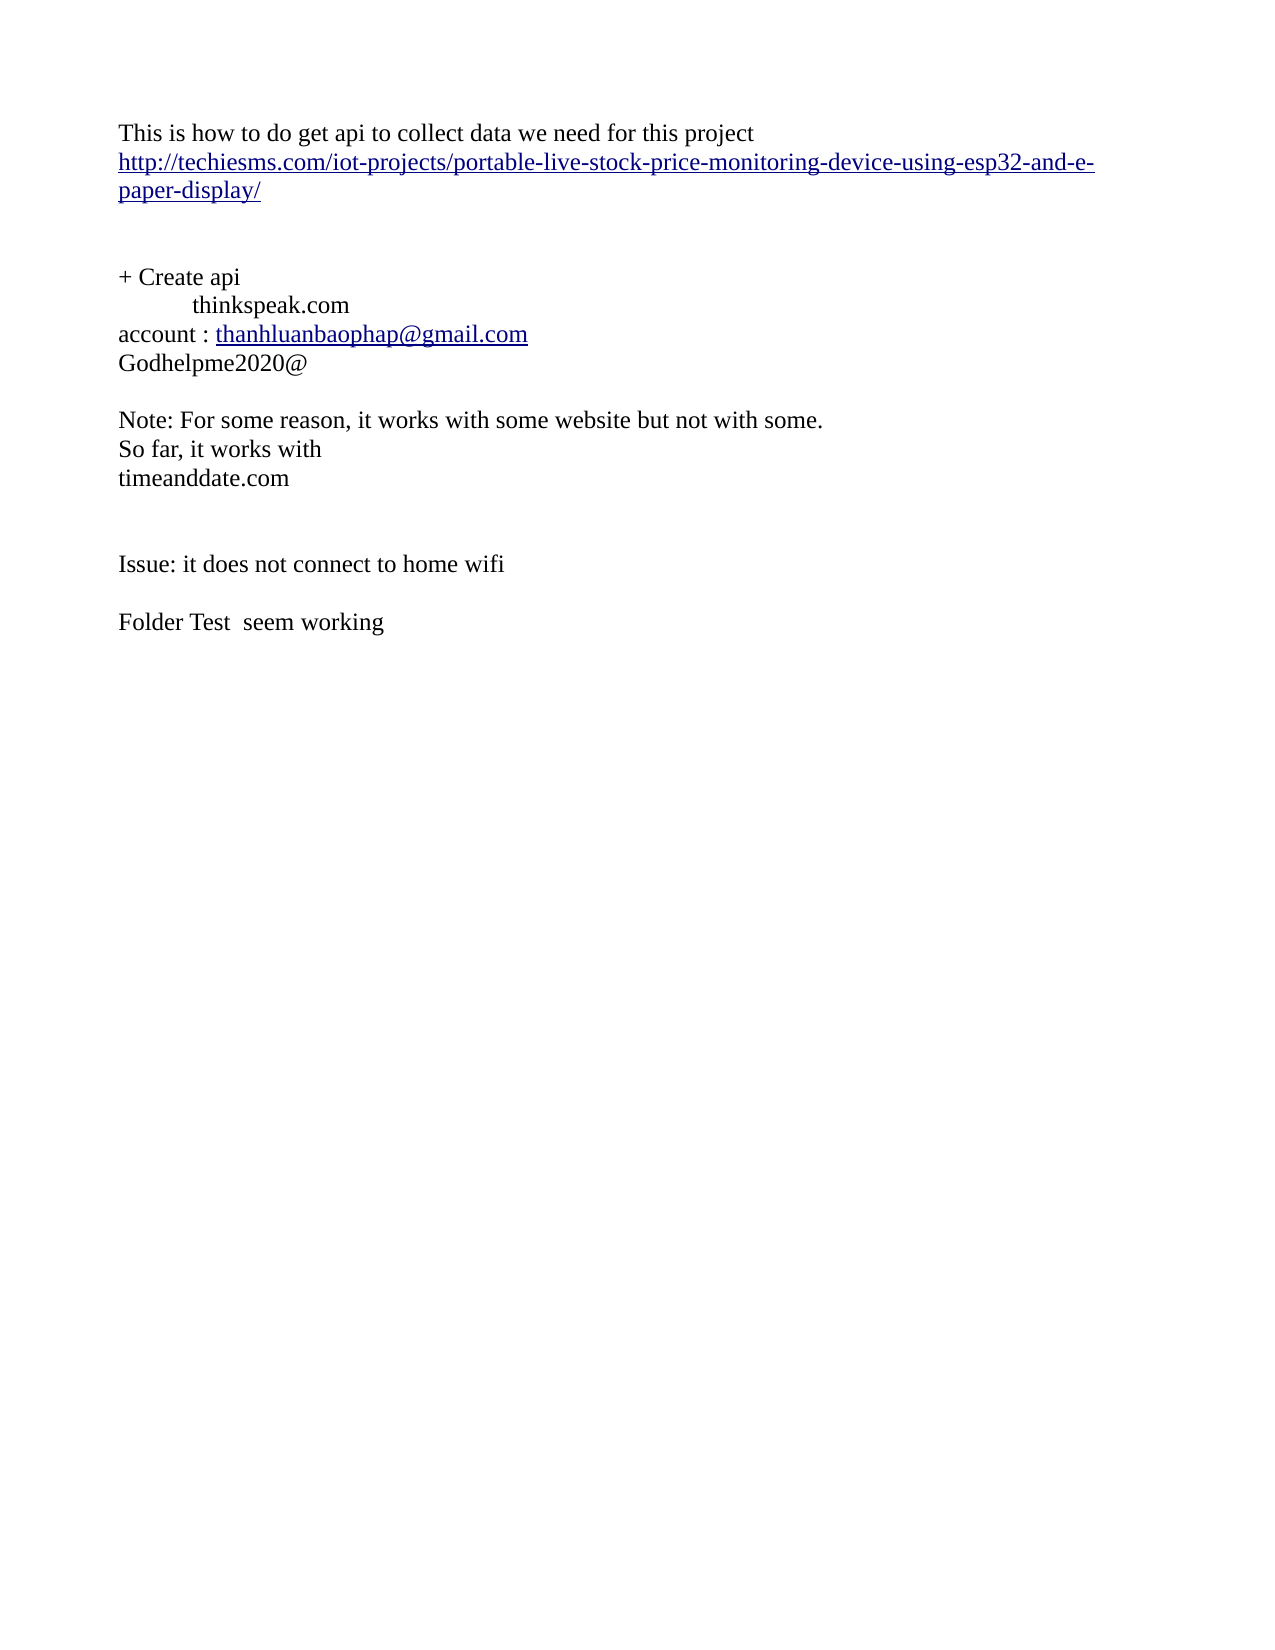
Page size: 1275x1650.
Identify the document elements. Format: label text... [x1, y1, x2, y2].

text This is how to do get api to collect data we need for this project [118, 118, 1157, 147]
text timeanddate.com [118, 463, 1157, 492]
text http://techiesms.com/iot-projects/portable-live-stock-price-monitoring-device-using-esp32-and-e-paper-display/ [118, 147, 1157, 204]
text So far, it works with [118, 434, 1157, 463]
text thinkspeak.com [118, 291, 1157, 319]
text Issue: it does not connect to home wifi [118, 549, 1157, 578]
text Note: For some reason, it works with some website but not with some. [118, 406, 1157, 434]
text Folder Test seem working [118, 607, 1157, 636]
text + Create api [118, 262, 1157, 291]
text Godhelpme2020@ [118, 348, 1157, 377]
text account : thanhluanbaophap@gmail.com [118, 319, 1157, 348]
